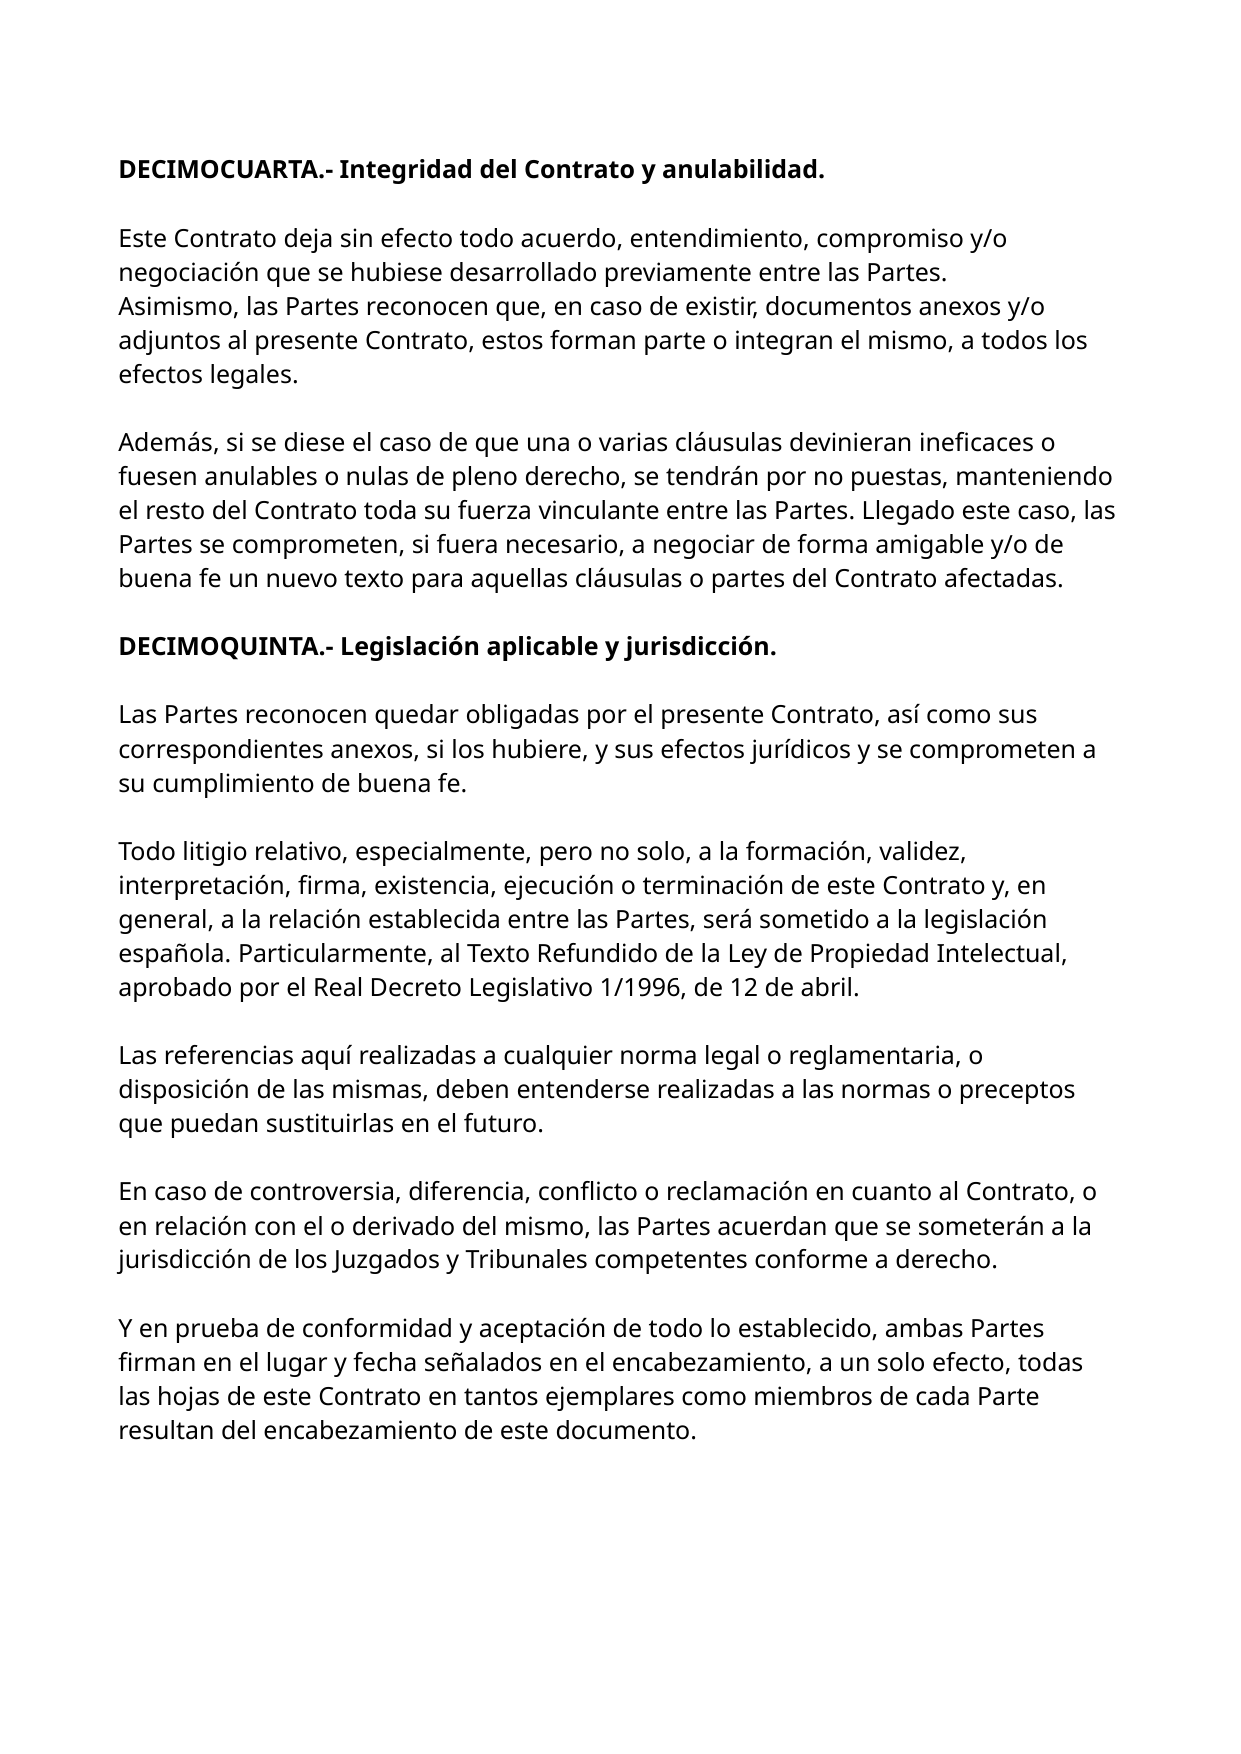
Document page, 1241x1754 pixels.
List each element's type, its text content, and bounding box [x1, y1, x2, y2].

text DECIMOQUINTA.- Legislación aplicable y jurisdicción. [118, 629, 1122, 663]
text Las referencias aquí realizadas a cualquier norma legal o reglamentaria, o disposición de las mismas, deben entenderse realizadas a las normas o preceptos que puedan sustituirlas en el futuro. [118, 1038, 1122, 1140]
text Las Partes reconocen quedar obligadas por el presente Contrato, así como sus correspondientes anexos, si los hubiere, y sus efectos jurídicos y se comprometen a su cumplimiento de buena fe. [118, 697, 1122, 799]
text En caso de controversia, diferencia, conflicto o reclamación en cuanto al Contrato, o en relación con el o derivado del mismo, las Partes acuerdan que se someterán a la jurisdicción de los Juzgados y Tribunales competentes conforme a derecho. [118, 1174, 1122, 1276]
text DECIMOCUARTA.- Integridad del Contrato y anulabilidad. [118, 152, 1122, 186]
text Asimismo, las Partes reconocen que, en caso de existir, documentos anexos y/o adjuntos al presente Contrato, estos forman parte o integran el mismo, a todos los efectos legales. [118, 288, 1122, 391]
text Este Contrato deja sin efecto todo acuerdo, entendimiento, compromiso y/o negociación que se hubiese desarrollado previamente entre las Partes. [118, 220, 1122, 288]
text Todo litigio relativo, especialmente, pero no solo, a la formación, validez, interpretación, firma, existencia, ejecución o terminación de este Contrato y, en general, a la relación establecida entre las Partes, será sometido a la legislación española. Particularmente, al Texto Refundido de la Ley de Propiedad Intelectual, aprobado por el Real Decreto Legislativo 1/1996, de 12 de abril. [118, 833, 1122, 1004]
text Y en prueba de conformidad y aceptación de todo lo establecido, ambas Partes firman en el lugar y fecha señalados en el encabezamiento, a un solo efecto, todas las hojas de este Contrato en tantos ejemplares como miembros de cada Parte resultan del encabezamiento de este documento. [118, 1310, 1122, 1447]
text Además, si se diese el caso de que una o varias cláusulas devinieran ineficaces o fuesen anulables o nulas de pleno derecho, se tendrán por no puestas, manteniendo el resto del Contrato toda su fuerza vinculante entre las Partes. Llegado este caso, las Partes se comprometen, si fuera necesario, a negociar de forma amigable y/o de buena fe un nuevo texto para aquellas cláusulas o partes del Contrato afectadas. [118, 425, 1122, 595]
